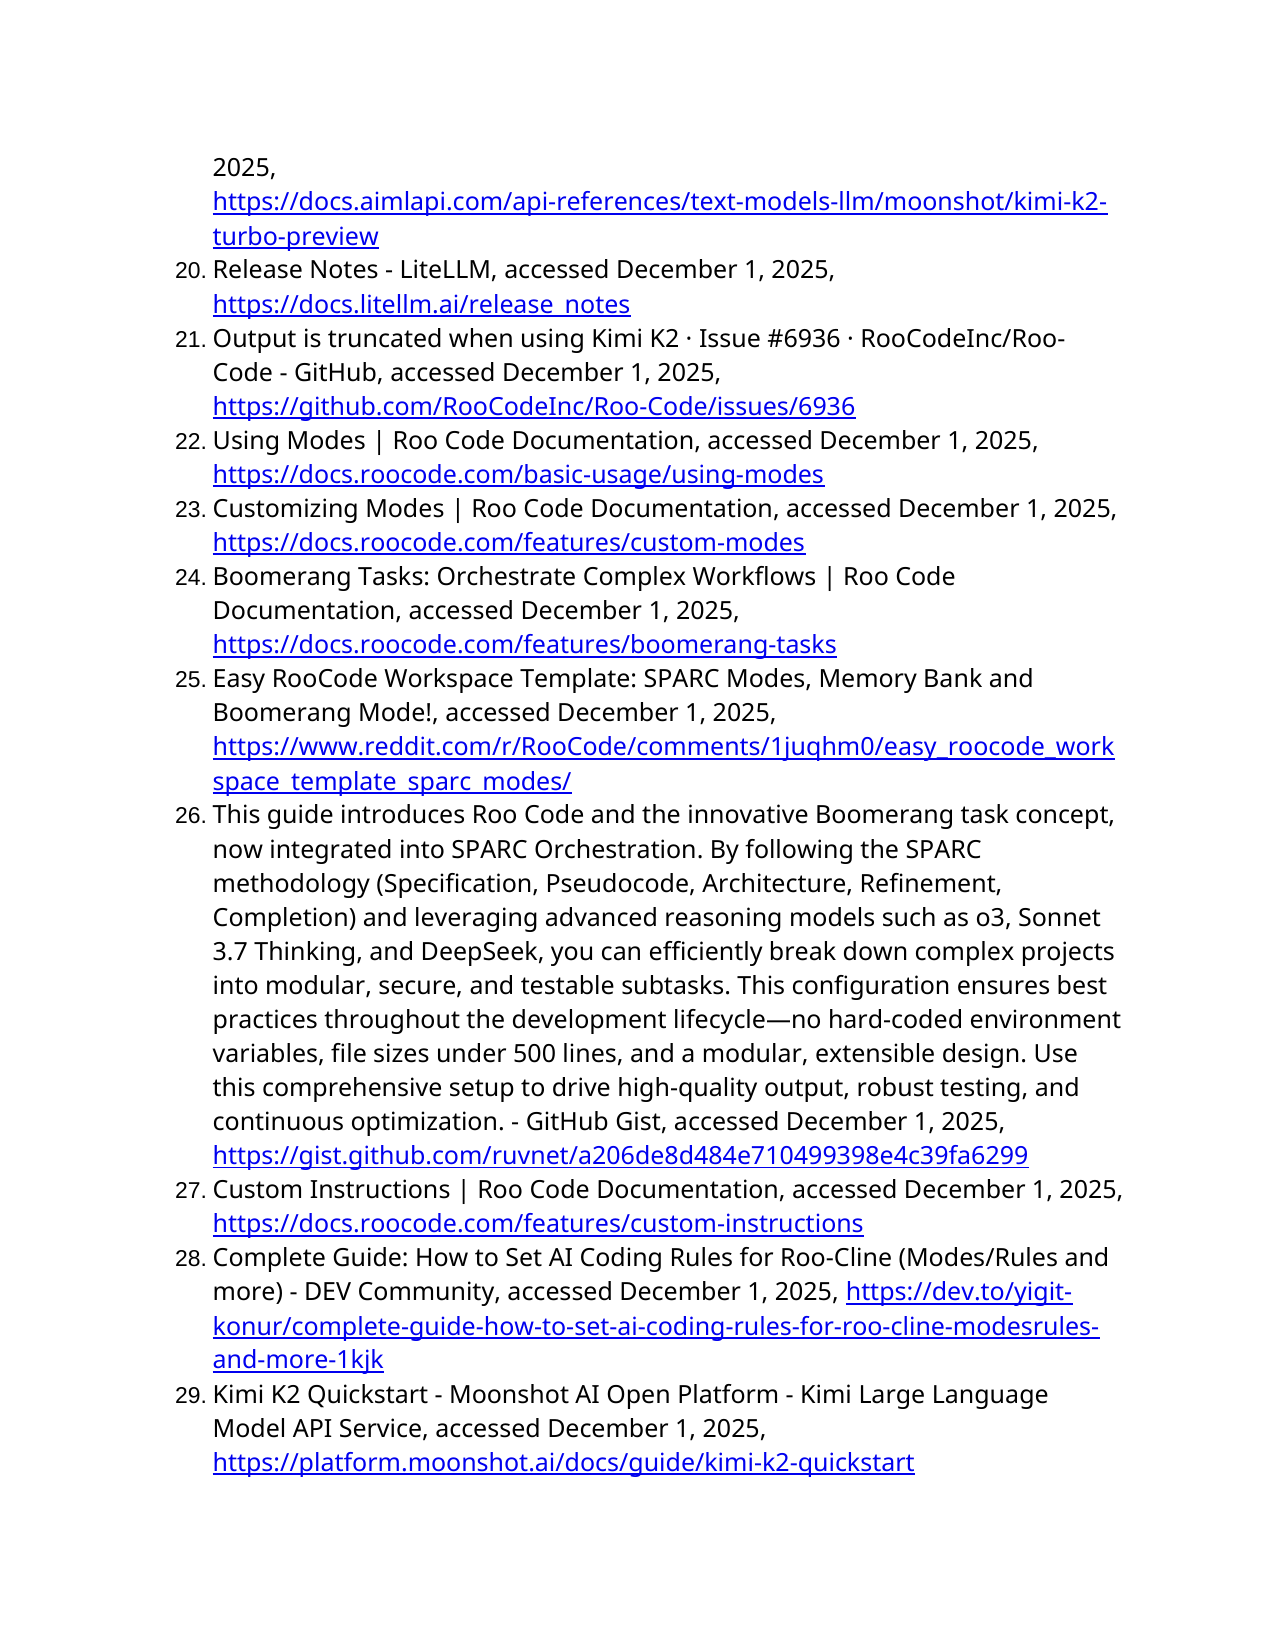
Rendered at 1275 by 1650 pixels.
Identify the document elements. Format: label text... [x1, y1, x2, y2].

list Boomerang Tasks: Orchestrate Complex Workflows | Roo Code Documentation, accessed December 1, 2025, https://docs.roocode.com/features/boomerang-tasks [175, 559, 1125, 661]
list 2025, https://docs.aimlapi.com/api-references/text-models-llm/moonshot/kimi-k2-turbo-preview [175, 150, 1125, 252]
list Release Notes - LiteLLM, accessed December 1, 2025, https://docs.litellm.ai/release_notes [175, 252, 1125, 320]
list Output is truncated when using Kimi K2 · Issue #6936 · RooCodeInc/Roo-Code - GitHub, accessed December 1, 2025, https://github.com/RooCodeInc/Roo-Code/issues/6936 [175, 320, 1125, 422]
list Easy RooCode Workspace Template: SPARC Modes, Memory Bank and Boomerang Mode!, accessed December 1, 2025, https://www.reddit.com/r/RooCode/comments/1juqhm0/easy_roocode_workspace_template_sparc_modes/ [175, 661, 1125, 797]
list Complete Guide: How to Set AI Coding Rules for Roo-Cline (Modes/Rules and more) - DEV Community, accessed December 1, 2025, https://dev.to/yigit-konur/complete-guide-how-to-set-ai-coding-rules-for-roo-cline-modesrules-and-more-1kjk [175, 1240, 1125, 1376]
list Customizing Modes | Roo Code Documentation, accessed December 1, 2025, https://docs.roocode.com/features/custom-modes [175, 491, 1125, 559]
list Using Modes | Roo Code Documentation, accessed December 1, 2025, https://docs.roocode.com/basic-usage/using-modes [175, 422, 1125, 491]
list This guide introduces Roo Code and the innovative Boomerang task concept, now integrated into SPARC Orchestration. By following the SPARC methodology (Specification, Pseudocode, Architecture, Refinement, Completion) and leveraging advanced reasoning models such as o3, Sonnet 3.7 Thinking, and DeepSeek, you can efficiently break down complex projects into modular, secure, and testable subtasks. This configuration ensures best practices throughout the development lifecycle—no hard-coded environment variables, file sizes under 500 lines, and a modular, extensible design. Use this comprehensive setup to drive high-quality output, robust testing, and continuous optimization. - GitHub Gist, accessed December 1, 2025, https://gist.github.com/ruvnet/a206de8d484e710499398e4c39fa6299 [175, 797, 1125, 1172]
list Kimi K2 Quickstart - Moonshot AI Open Platform - Kimi Large Language Model API Service, accessed December 1, 2025, https://platform.moonshot.ai/docs/guide/kimi-k2-quickstart [175, 1376, 1125, 1478]
list Custom Instructions | Roo Code Documentation, accessed December 1, 2025, https://docs.roocode.com/features/custom-instructions [175, 1172, 1125, 1240]
